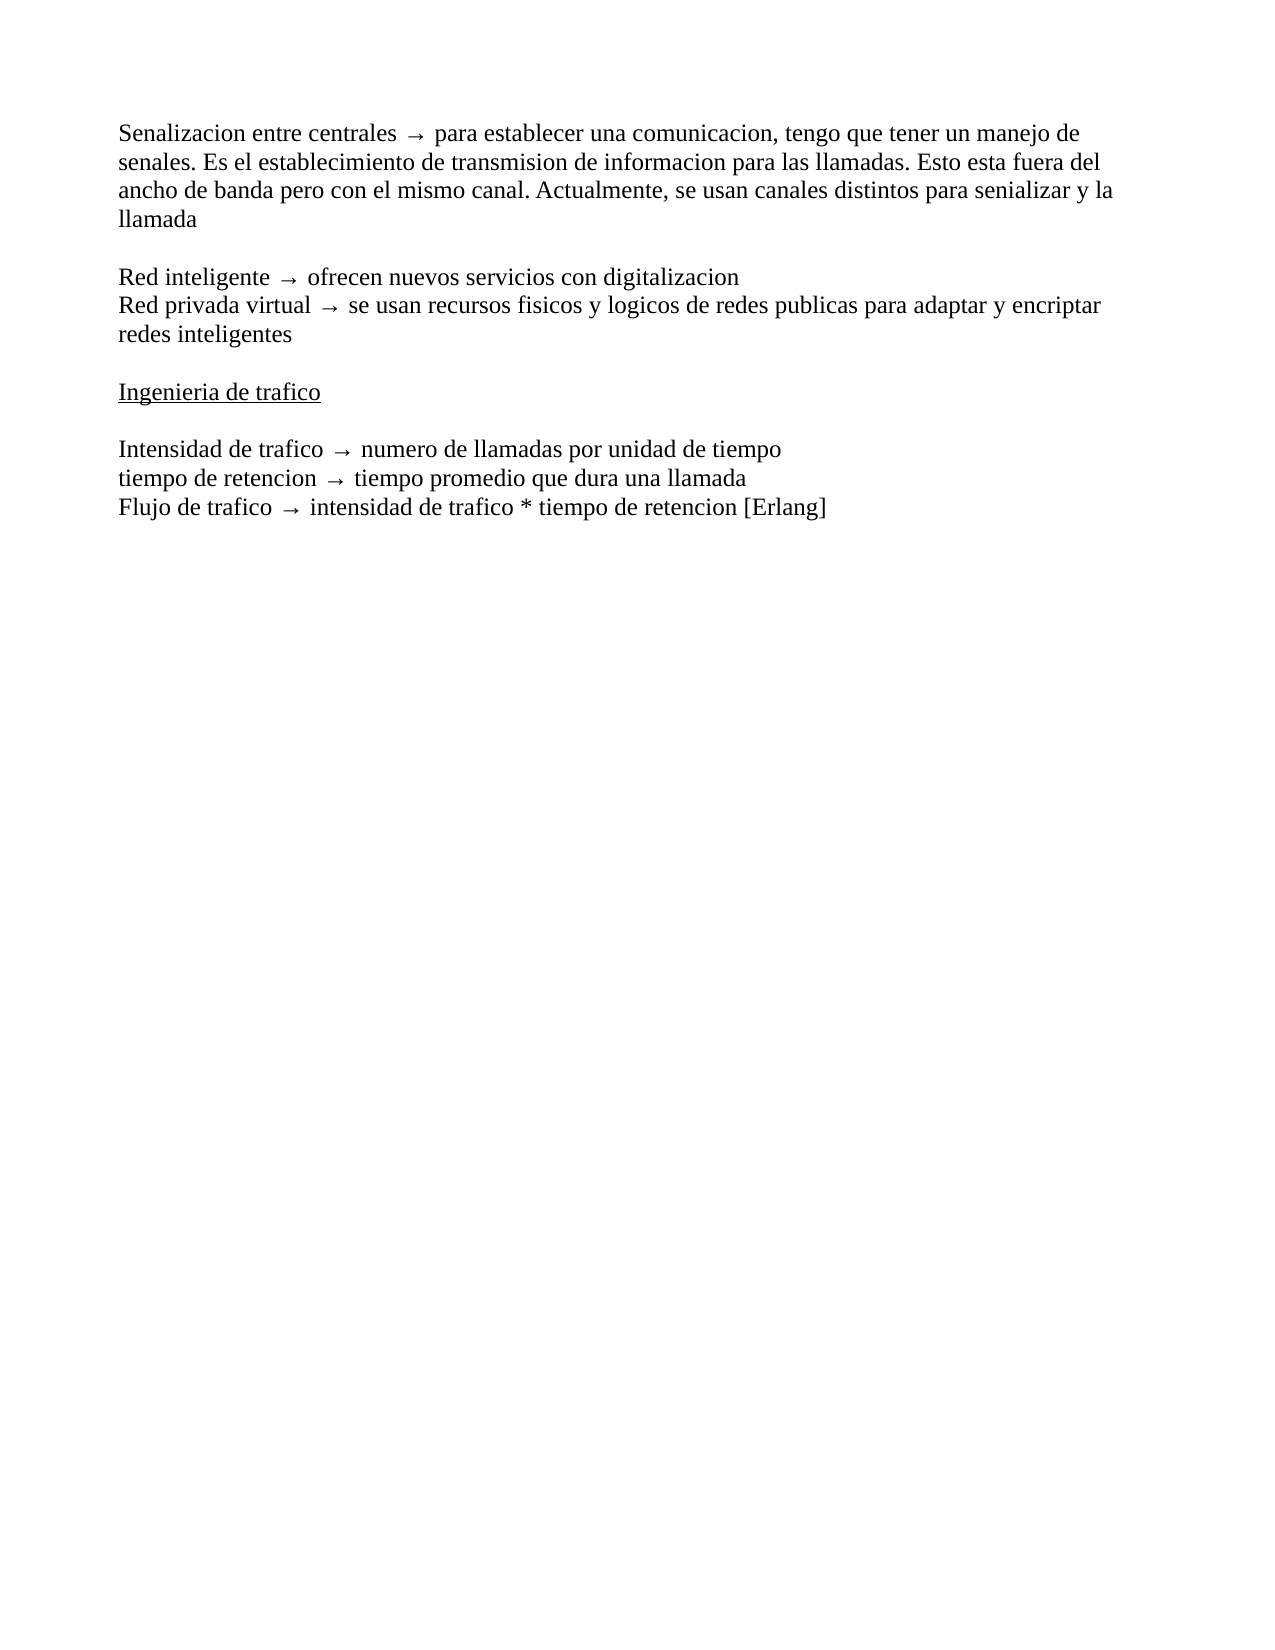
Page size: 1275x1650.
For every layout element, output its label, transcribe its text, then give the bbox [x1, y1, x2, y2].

text Ingenieria de trafico [118, 377, 1157, 406]
text Senalizacion entre centrales → para establecer una comunicacion, tengo que tener un manejo de senales. Es el establecimiento de transmision de informacion para las llamadas. Esto esta fuera del ancho de banda pero con el mismo canal. Actualmente, se usan canales distintos para senializar y la llamada [118, 118, 1157, 233]
text Red privada virtual → se usan recursos fisicos y logicos de redes publicas para adaptar y encriptar redes inteligentes [118, 291, 1157, 348]
text Flujo de trafico → intensidad de trafico * tiempo de retencion [Erlang] [118, 492, 1157, 521]
text Red inteligente → ofrecen nuevos servicios con digitalizacion [118, 262, 1157, 291]
text tiempo de retencion → tiempo promedio que dura una llamada [118, 463, 1157, 492]
text Intensidad de trafico → numero de llamadas por unidad de tiempo [118, 434, 1157, 463]
